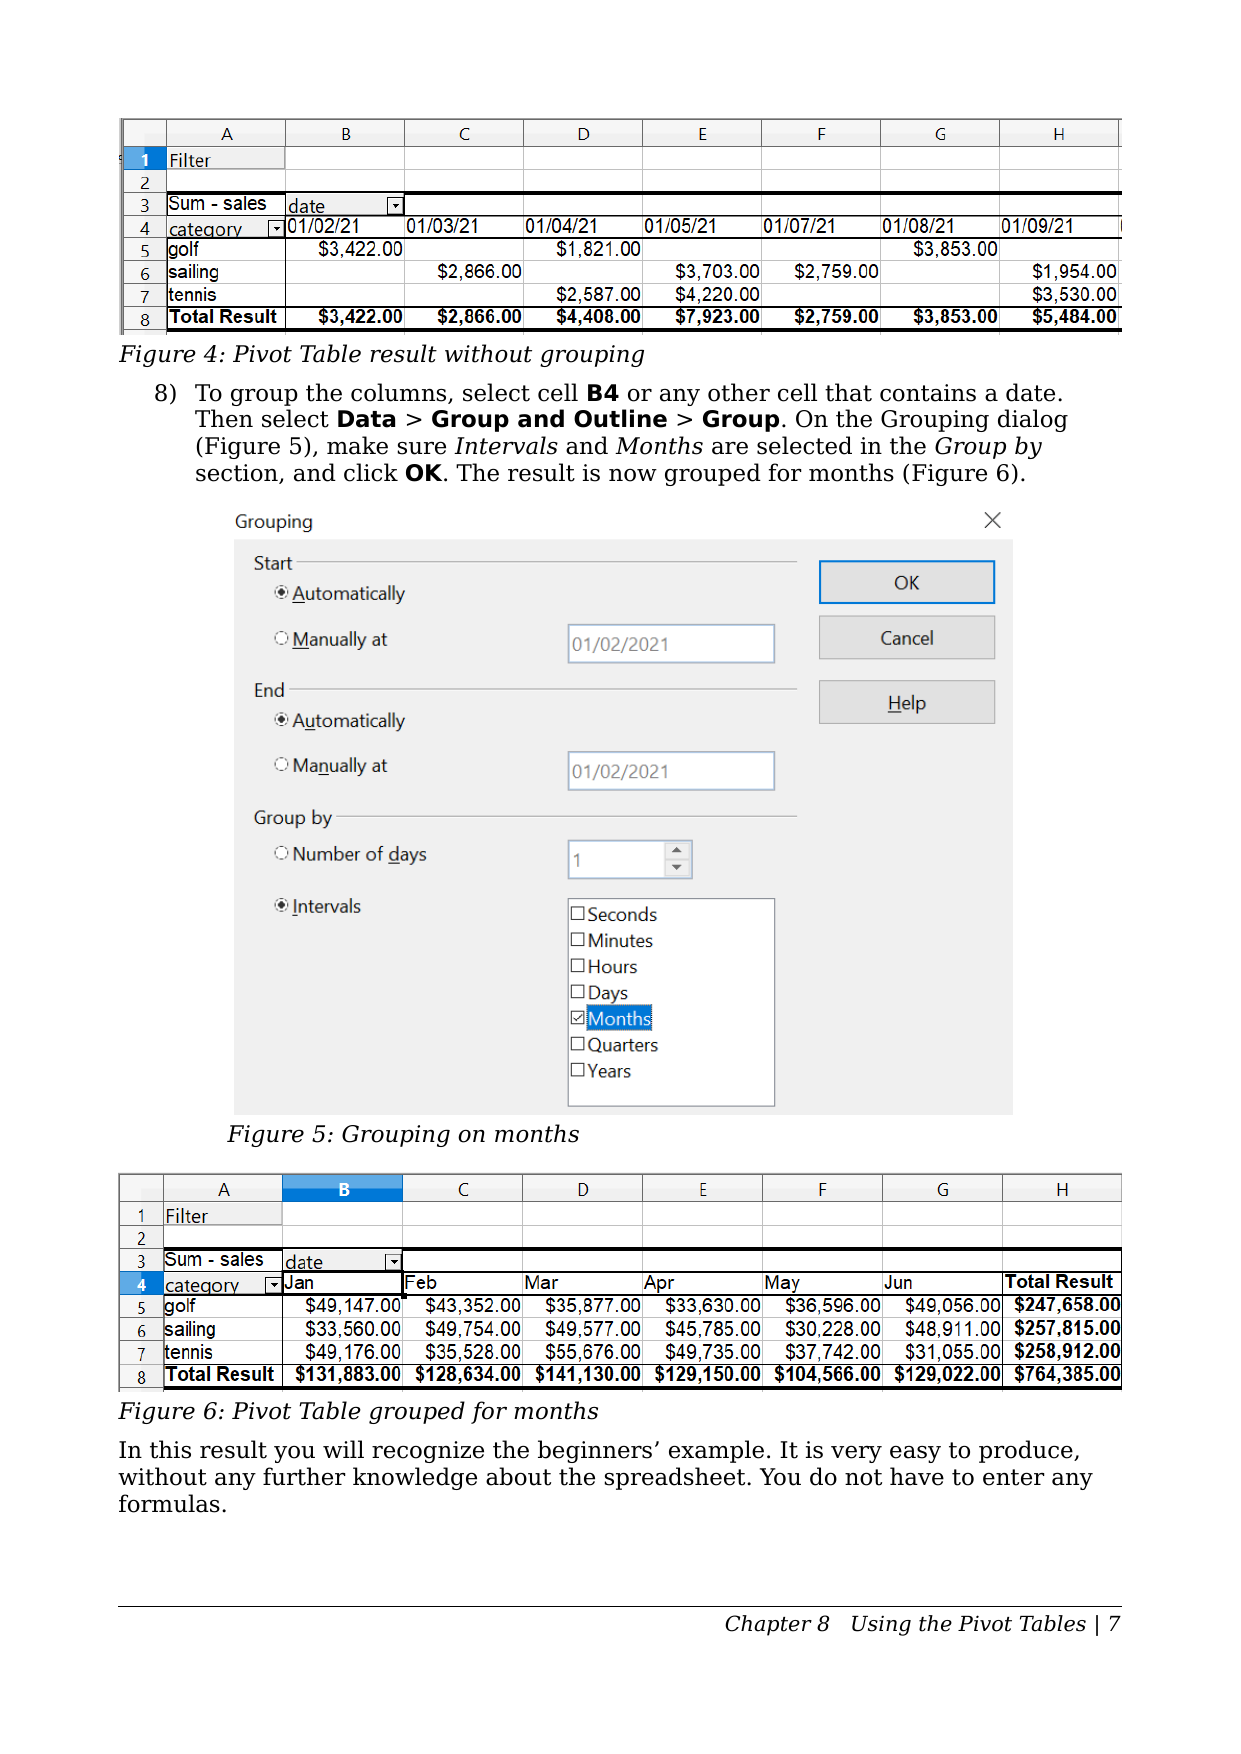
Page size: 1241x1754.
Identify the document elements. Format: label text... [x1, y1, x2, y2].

text Figure 5: Grouping on months [227, 1121, 1013, 1148]
picture [119, 118, 1122, 335]
text Figure 4: Pivot Table result without grouping [119, 341, 1121, 367]
text In this result you will recognize the beginners’ example. It is very easy to produce, without any further knowledge about the spreadsheet. You do not have to enter any formulas. [118, 1438, 1122, 1518]
text Figure 6: Pivot Table grouped for months [118, 1398, 1122, 1425]
picture [234, 505, 1013, 1115]
list To group the columns, select cell B4 or any other cell that contains a date. Then select Data > Group and Outline > Group. On the Grouping dialog (Figure 5), make sure Intervals and Months are selected in the Group by section, and click OK. The result is now grouped for months (Figure 6). [177, 380, 1122, 487]
picture [118, 1172, 1122, 1392]
